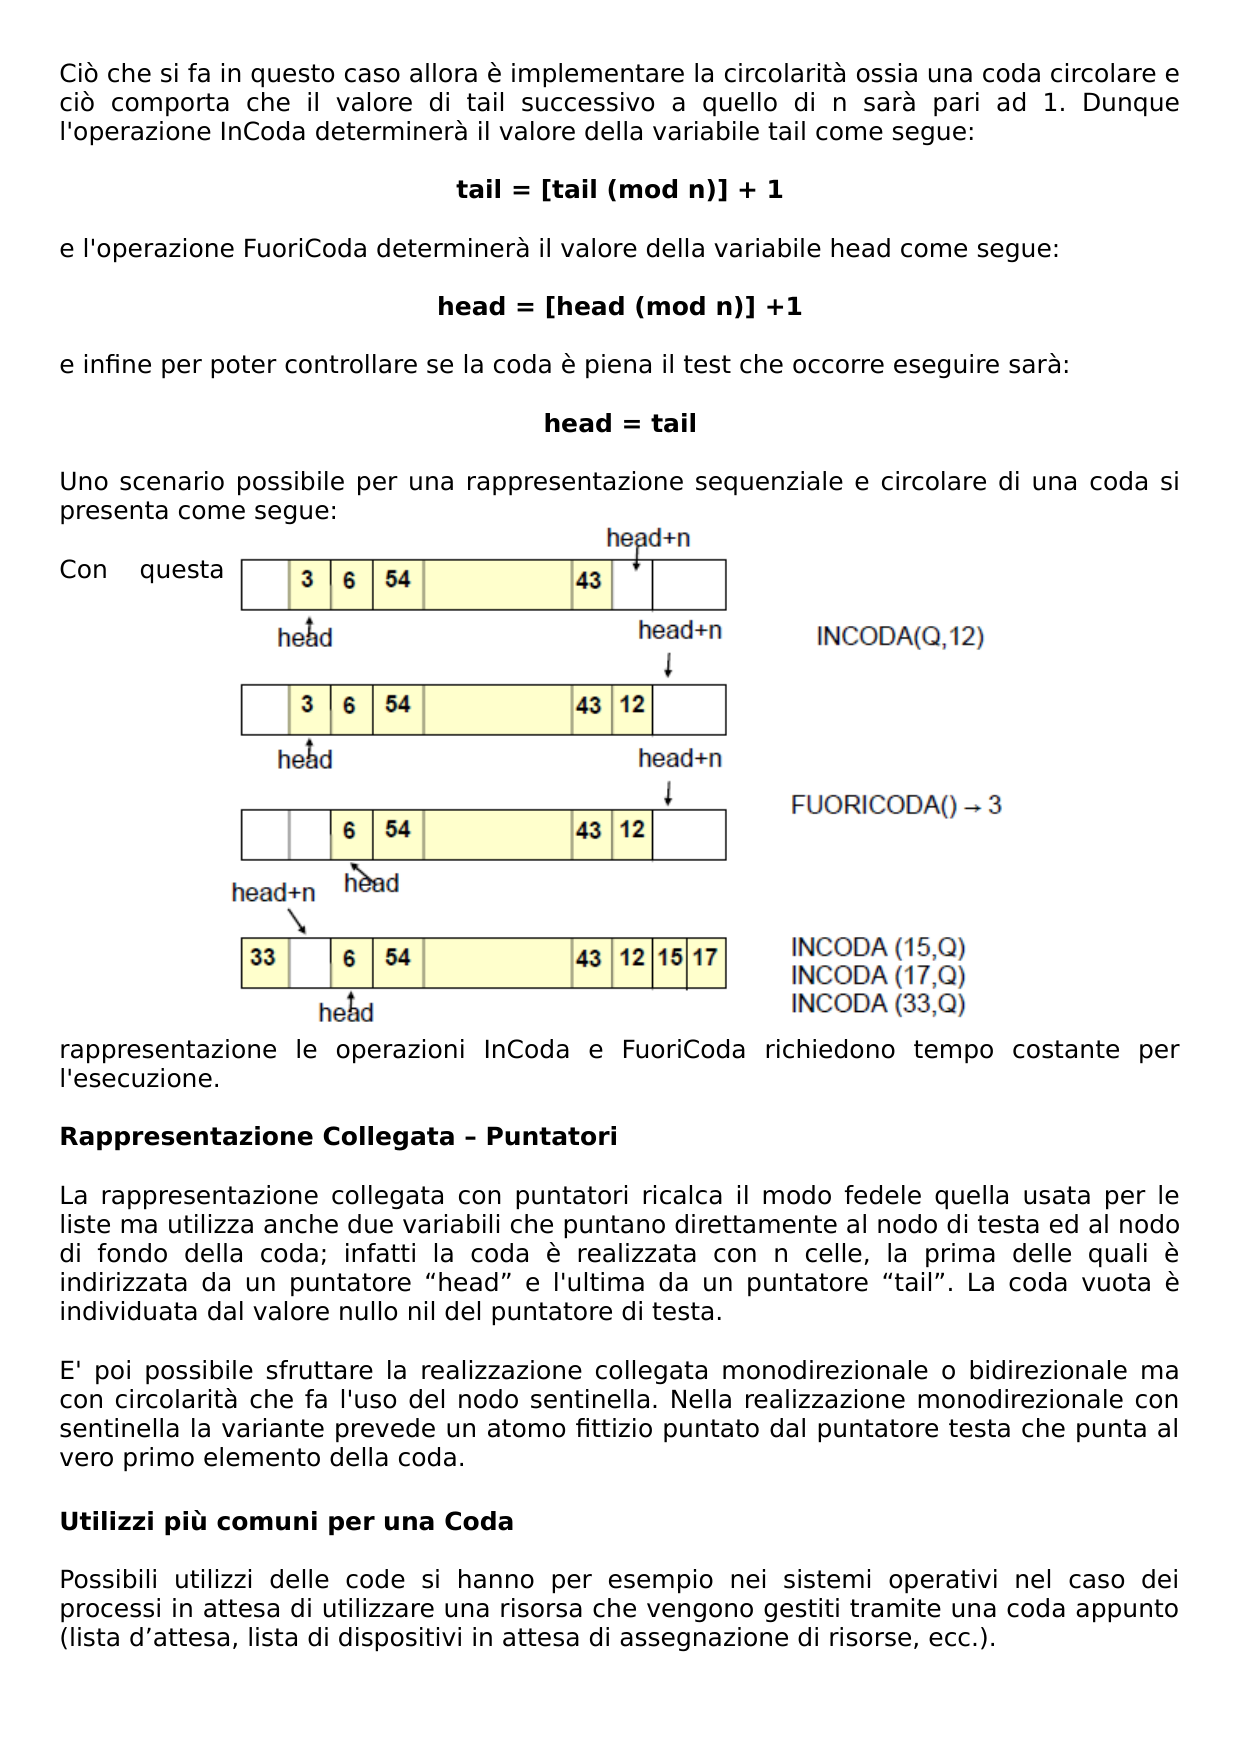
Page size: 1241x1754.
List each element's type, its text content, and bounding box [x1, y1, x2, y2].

text E' poi possibile sfruttare la realizzazione collegata monodirezionale o bidirezionale ma con circolarità che fa l'uso del nodo sentinella. Nella realizzazione monodirezionale con sentinella la variante prevede un atomo fittizio puntato dal puntatore testa che punta al vero primo elemento della coda. [59, 1356, 1181, 1473]
text head = [head (mod n)] +1 [59, 292, 1181, 322]
text Ciò che si fa in questo caso allora è implementare la circolarità ossia una coda circolare e ciò comporta che il valore di tail successivo a quello di n sarà pari ad 1. Dunque l'operazione InCoda determinerà il valore della variabile tail come segue: [59, 59, 1181, 147]
text Con questa rappresentazione le operazioni InCoda e FuoriCoda richiedono tempo costante per l'esecuzione. [59, 555, 1181, 1093]
text La rappresentazione collegata con puntatori ricalca il modo fedele quella usata per le liste ma utilizza anche due variabili che puntano direttamente al nodo di testa ed al nodo di fondo della coda; infatti la coda è realizzata con n celle, la prima delle quali è indirizzata da un puntatore “head” e l'ultima da un puntatore “tail”. La coda vuota è individuata dal valore nullo nil del puntatore di testa. [59, 1181, 1181, 1327]
text Rappresentazione Collegata – Puntatori [59, 1123, 1181, 1152]
picture [224, 525, 1016, 1036]
text e l'operazione FuoriCoda determinerà il valore della variabile head come segue: [59, 234, 1181, 263]
text Uno scenario possibile per una rappresentazione sequenziale e circolare di una coda si presenta come segue: [59, 467, 1181, 526]
text Possibili utilizzi delle code si hanno per esempio nei sistemi operativi nel caso dei processi in attesa di utilizzare una risorsa che vengono gestiti tramite una coda appunto (lista d’attesa, lista di dispositivi in attesa di assegnazione di risorse, ecc.). [59, 1565, 1181, 1652]
text tail = [tail (mod n)] + 1 [59, 176, 1181, 205]
text Utilizzi più comuni per una Coda [59, 1507, 1181, 1536]
text head = tail [59, 409, 1181, 438]
text e infine per poter controllare se la coda è piena il test che occorre eseguire sarà: [59, 351, 1181, 380]
